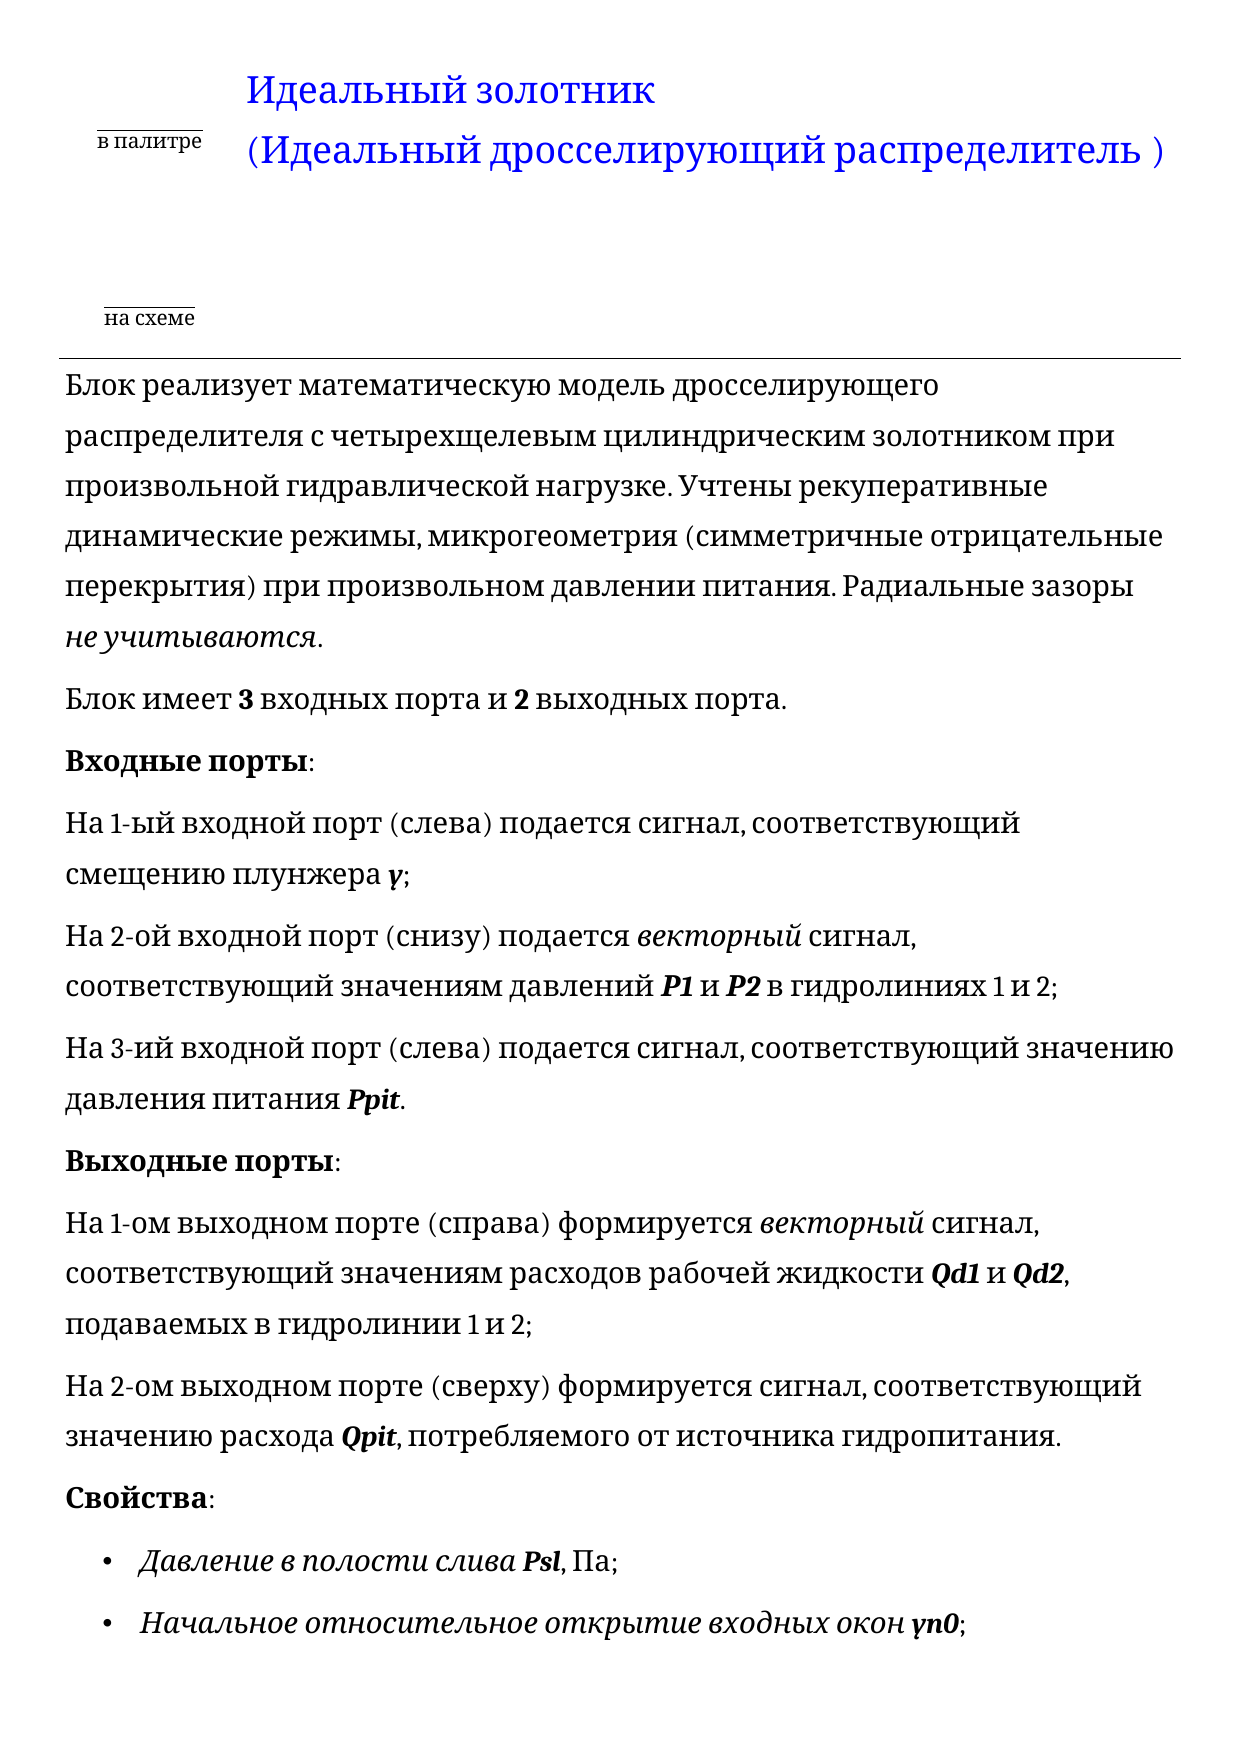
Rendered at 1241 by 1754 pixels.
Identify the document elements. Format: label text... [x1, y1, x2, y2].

table_cell Блок реализует математическую модель дросселирующего распределителя с четырехщелевым цилиндрическим золотником при произвольной гидравлической нагрузке. Учтены рекуперативные динамические режимы, микрогеометрия (симметричные отрицательные перекрытия) при произвольном давлении питания. Радиальные зазоры не учитываются. Блок имеет 3 входных порта и 2 выходных порта. Входные порты: На 1-ый входной порт (слева) подается сигнал, соответствующий смещению плунжера y; На 2-ой входной порт (снизу) подается векторный сигнал, соответствующий значениям давлений Р1 и Р2 в гидролиниях 1 и 2; На 3-ий входной порт (слева) подается сигнал, соответствующий значению давления питания Ppit. Выходные порты: На 1-ом выходном порте (справа) формируется векторный сигнал, соответствующий значениям расходов рабочей жидкости Qd1 и Qd2, подаваемых в гидролинии 1 и 2; На 2-ом выходном порте (сверху) формируется сигнал, соответствующий значению расхода Qpit, потребляемого от источника гидропитания. Свойства: Давление в полости слива Psl, Па; Начальное относительное открытие входных окон yn0; Начальное относительное открытие выходных окон ys0; Коэффициент расхода my ( my = 0,7); Плотность жидкости ro, кг/м^3; Диаметр золотника d, м; Коэффициент использования периметра щели kisp. Примечания: 1. Если какие-то именованные параметры математической модели в процессе моделирования изменяются, то в Редакторе глобальных параметров Проекта должны быть реализованы соответствующие расчетные соотношения. [59, 359, 1181, 1652]
table_cell в палитре [59, 124, 240, 178]
table_cell на схеме [59, 301, 240, 358]
table_header Идеальный золотник [240, 59, 1181, 124]
table_cell [59, 178, 240, 301]
table_cell (Идеальный дросселирующий распределитель ) [240, 124, 1181, 178]
table_header [59, 59, 240, 124]
table_cell [240, 178, 1181, 301]
table_cell [240, 301, 1181, 358]
